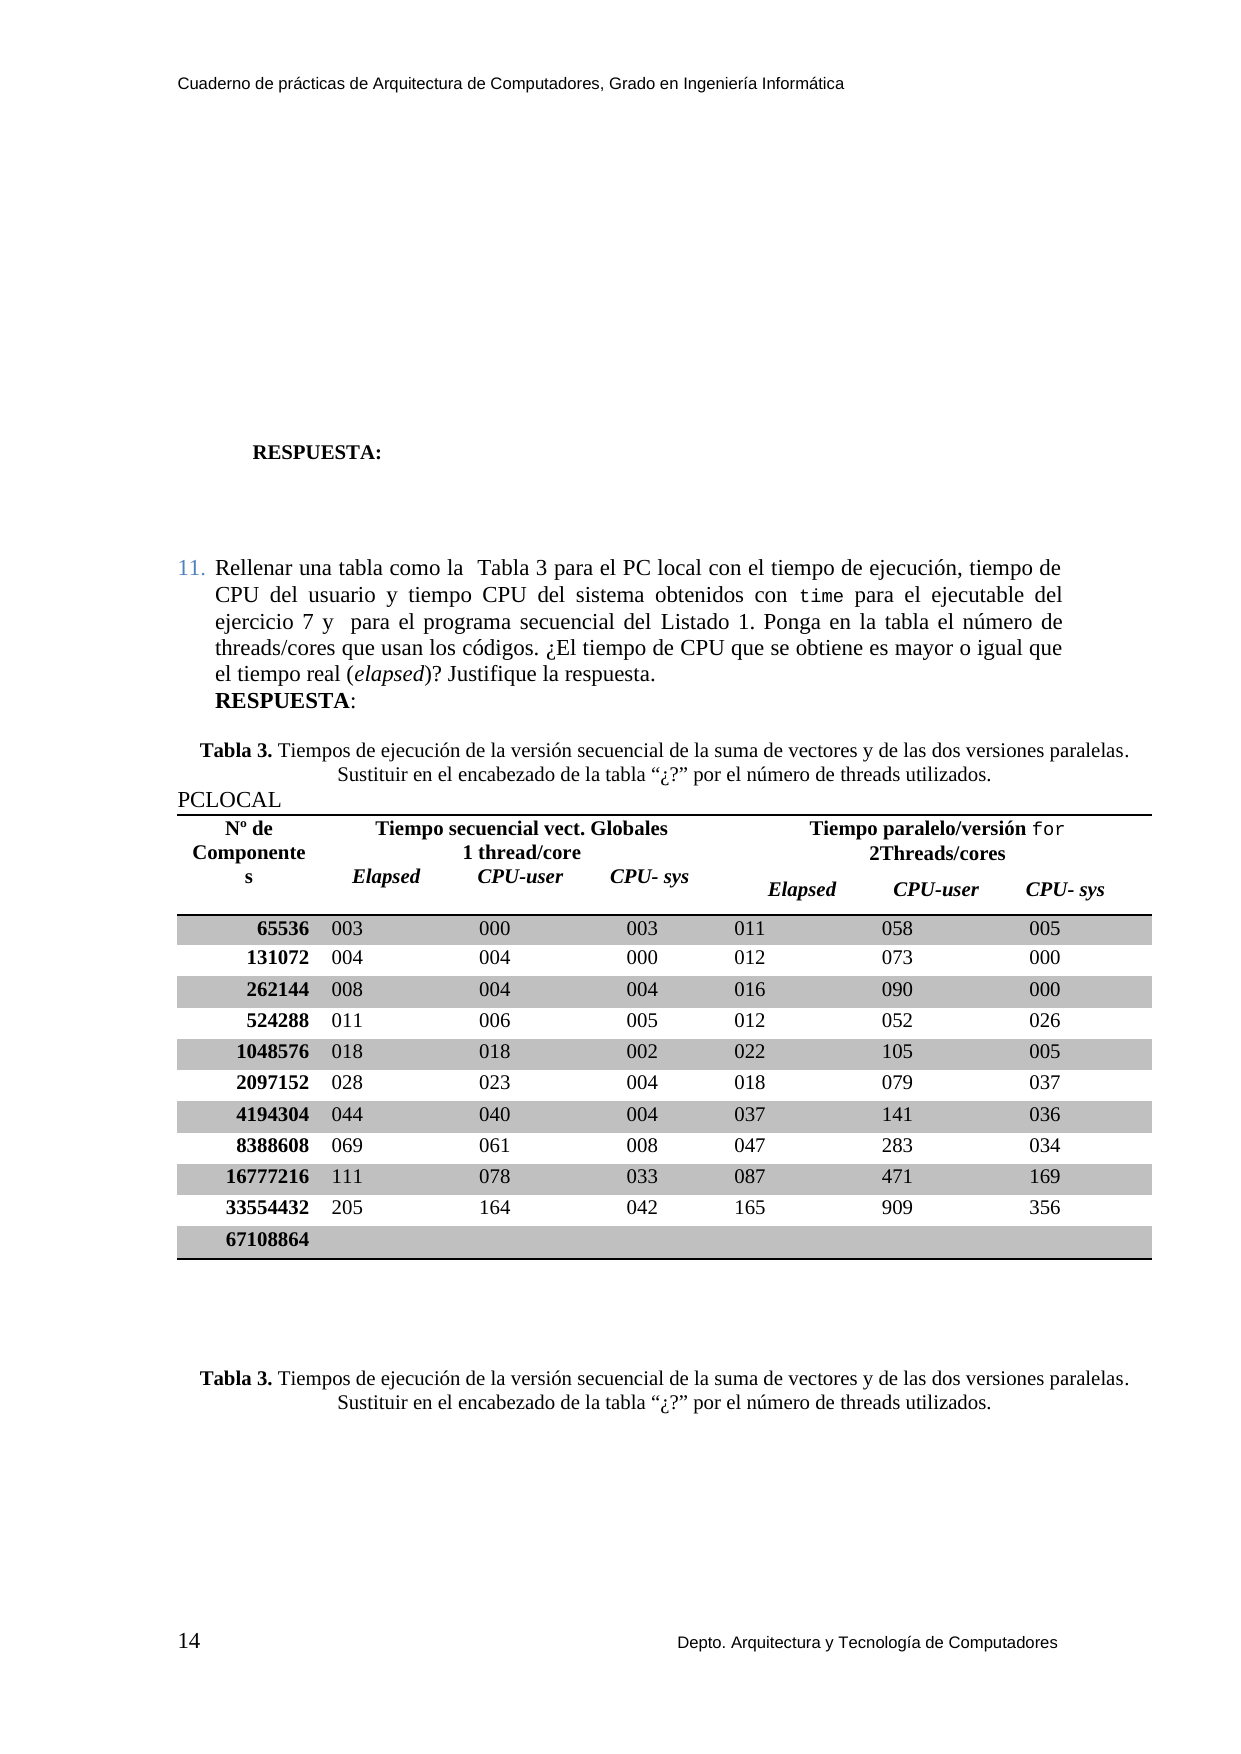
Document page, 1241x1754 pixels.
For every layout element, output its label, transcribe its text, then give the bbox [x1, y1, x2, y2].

table_cell 012 073 000 [723, 945, 1152, 976]
table_cell 018 018 002 [320, 1039, 723, 1070]
table_cell 044 040 004 [320, 1101, 723, 1133]
list Rellenar una tabla como la Tabla 3 para el PC local con el tiempo de ejecución, tiempo de CPU del usuario y tiempo CPU del sistema obtenidos con time para el ejecutable del ejercicio 7 y para el programa secuencial del Listado 1. Ponga en la tabla el número de threads/cores que usan los códigos. ¿El tiempo de CPU que se obtiene es mayor o igual que el tiempo real (elapsed)? Justifique la respuesta. [177, 554, 1063, 687]
table_cell 1048576 [177, 1039, 320, 1070]
table_cell 16777216 [177, 1164, 320, 1195]
table_cell 008 004 004 [320, 976, 723, 1008]
table_cell 003 000 003 [320, 916, 723, 945]
table_cell 165 909 356 [723, 1195, 1152, 1226]
table_cell PCLOCAL [166, 786, 1163, 1260]
table_header Tabla 3. Tiempos de ejecución de la versión secuencial de la suma de vectores y de las dos versiones paralelas. Sustituir en el encabezado de la tabla “¿?” por el número de threads utilizados. [166, 1341, 1163, 1414]
table_cell 037 141 036 [723, 1101, 1152, 1133]
table_cell [723, 1226, 1152, 1258]
table_cell 028 023 004 [320, 1070, 723, 1101]
table_cell 4194304 [177, 1101, 320, 1133]
table_header Nº de Componentes [177, 816, 320, 914]
table_header Tiempo secuencial vect. Globales 1 thread/core Elapsed CPU-user CPU- sys [320, 816, 723, 914]
text RESPUESTA: [215, 687, 1063, 713]
table_cell 087 471 169 [723, 1164, 1152, 1195]
table_cell 011 058 005 [723, 916, 1152, 945]
text RESPUESTA: [252, 440, 1063, 464]
table_cell 262144 [177, 976, 320, 1008]
table_cell 016 090 000 [723, 976, 1152, 1008]
table_cell 524288 [177, 1008, 320, 1039]
table_header Tabla 3. Tiempos de ejecución de la versión secuencial de la suma de vectores y de las dos versiones paralelas. Sustituir en el encabezado de la tabla “¿?” por el número de threads utilizados. [166, 713, 1163, 786]
table_cell 022 105 005 [723, 1039, 1152, 1070]
table_cell 65536 [177, 916, 320, 945]
table_header Tiempo paralelo/versión for 2Threads/cores Elapsed CPU-user CPU- sys [723, 816, 1152, 914]
table_cell 012 052 026 [723, 1008, 1152, 1039]
table_cell 011 006 005 [320, 1008, 723, 1039]
table_cell 33554432 [177, 1195, 320, 1226]
table_cell 67108864 [177, 1226, 320, 1258]
table_cell 018 079 037 [723, 1070, 1152, 1101]
table_cell 205 164 042 [320, 1195, 723, 1226]
table_cell 004 004 000 [320, 945, 723, 976]
table_cell 047 283 034 [723, 1133, 1152, 1164]
table_cell 8388608 [177, 1133, 320, 1164]
table_cell 2097152 [177, 1070, 320, 1101]
table_cell 131072 [177, 945, 320, 976]
table_cell 111 078 033 [320, 1164, 723, 1195]
table_cell [320, 1226, 723, 1258]
table_cell 069 061 008 [320, 1133, 723, 1164]
